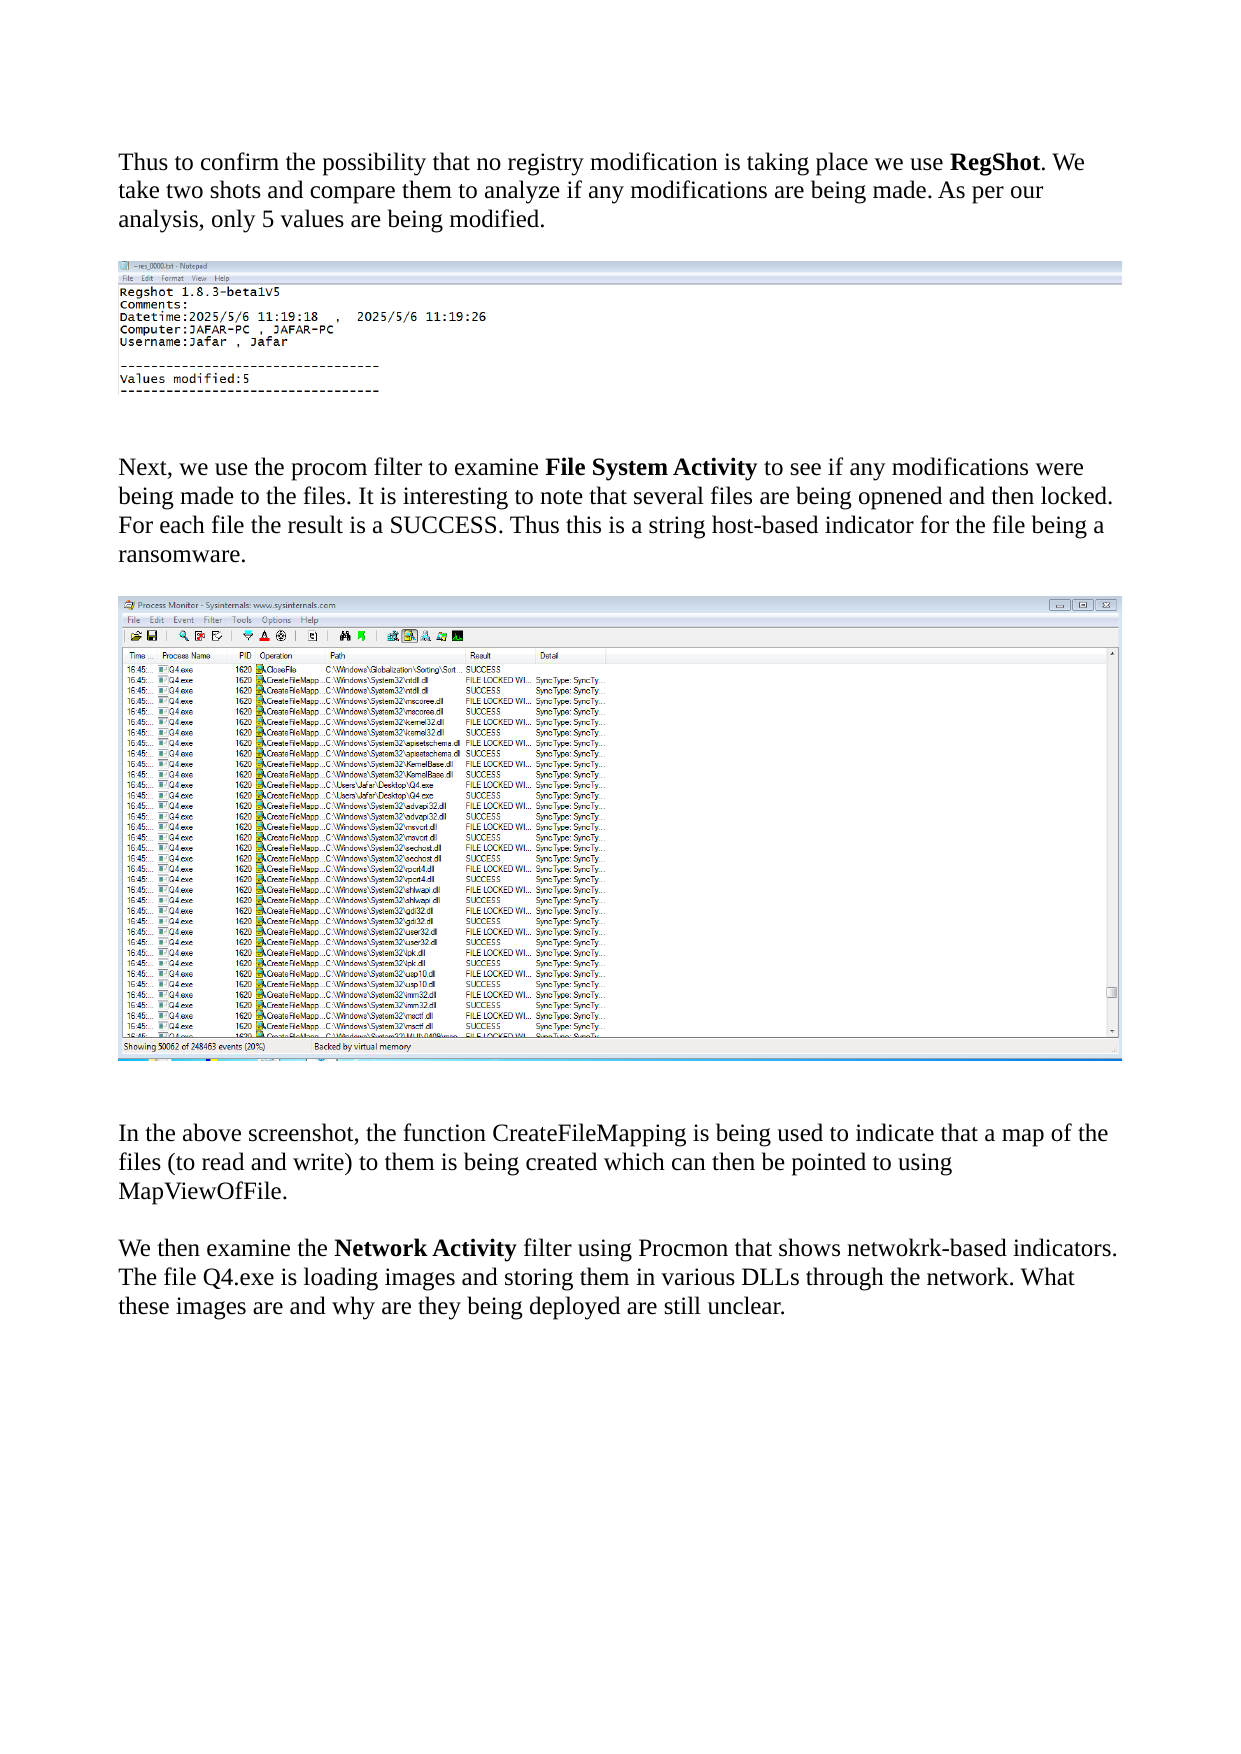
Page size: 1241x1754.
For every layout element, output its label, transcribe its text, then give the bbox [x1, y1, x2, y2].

text In the above screenshot, the function CreateFileMapping is being used to indicate that a map of the files (to read and write) to them is being created which can then be pointed to using MapViewOfFile. [118, 1118, 1122, 1204]
text We then examine the Network Activity filter using Procmon that shows netwokrk-based indicators. The file Q4.exe is loading images and storing them in various DLLs through the network. What these images are and why are they being deployed are still unclear. [118, 1233, 1122, 1319]
text Next, we use the procom filter to examine File System Activity to see if any modifications were being made to the files. It is interesting to note that several files are being opnened and then locked. For each file the result is a SUCCESS. Thus this is a string host-based indicator for the file being a ransomware. [118, 452, 1122, 567]
text Thus to confirm the possibility that no registry modification is taking place we use RegShot. We take two shots and compare them to analyze if any modifications are being made. As per our analysis, only 5 values are being modified. [118, 147, 1122, 233]
picture [118, 596, 1123, 1061]
picture [118, 261, 1123, 395]
